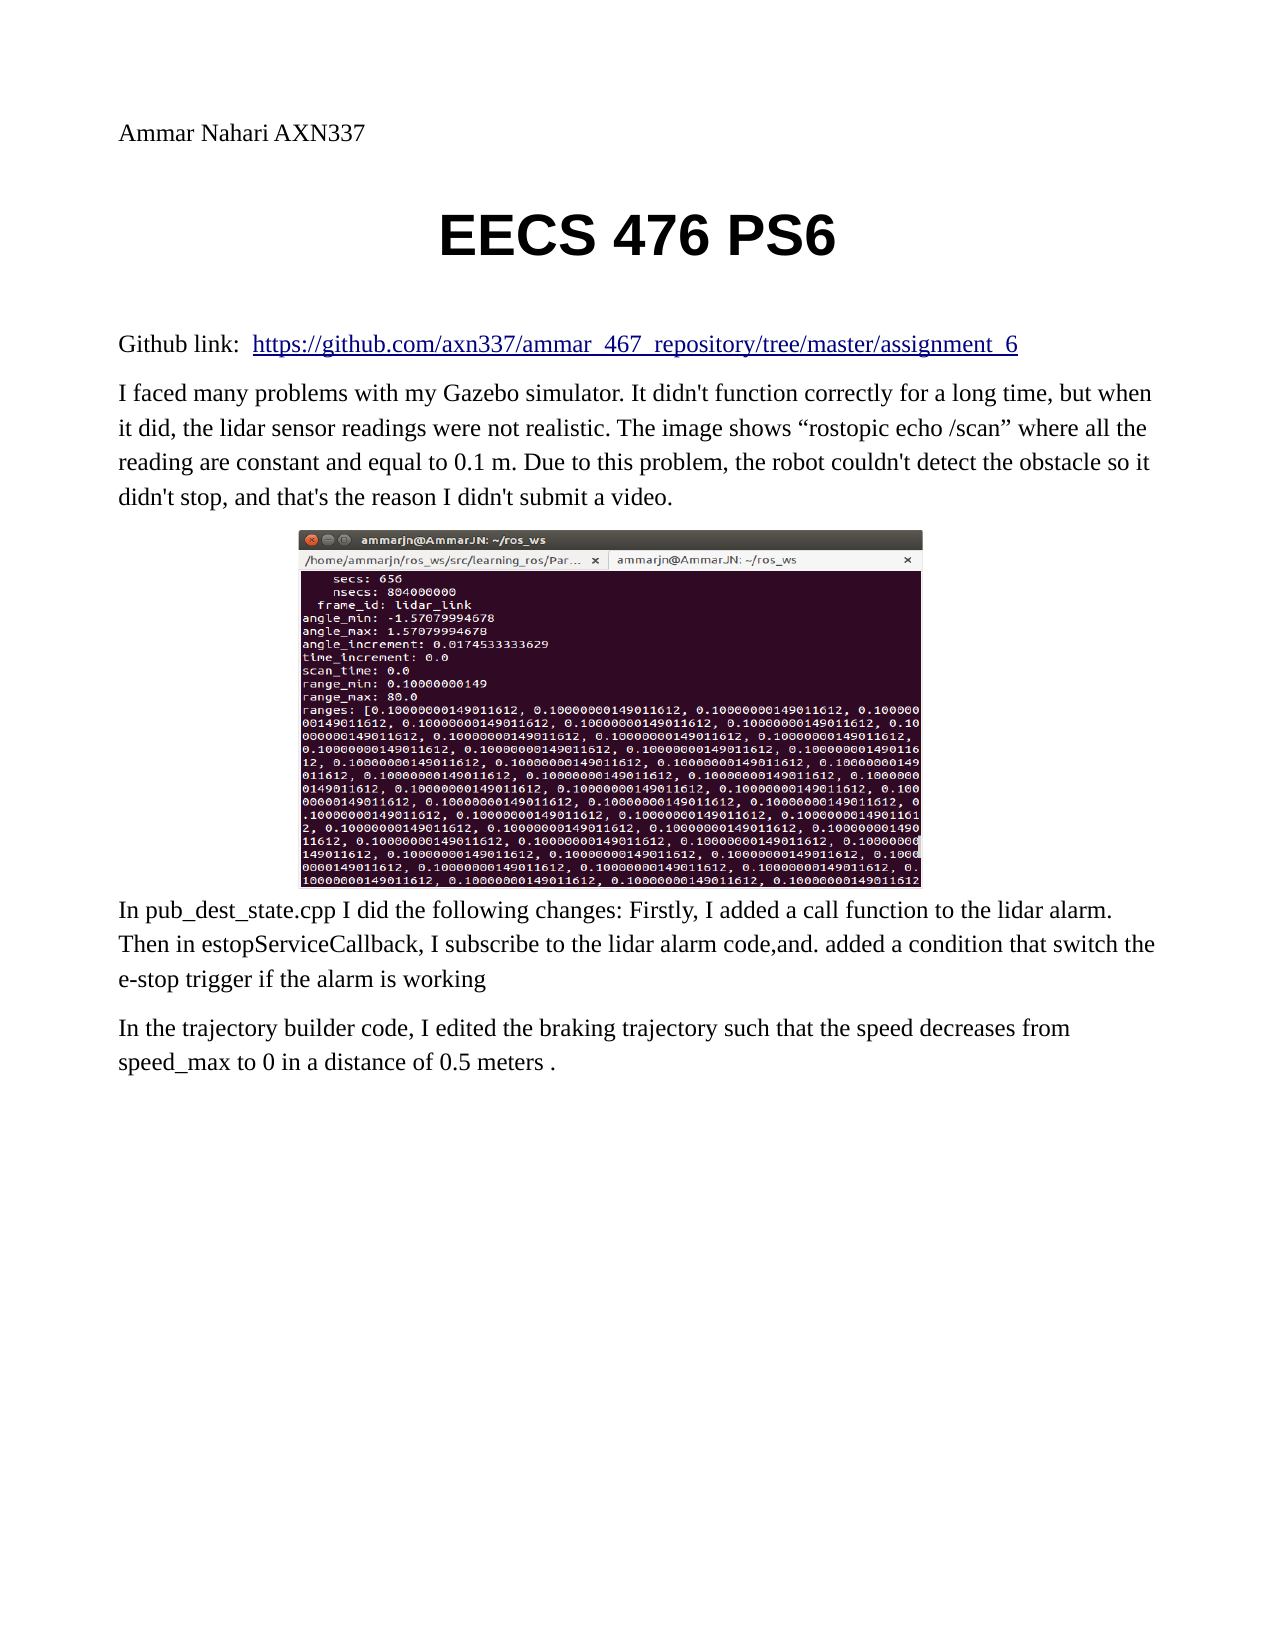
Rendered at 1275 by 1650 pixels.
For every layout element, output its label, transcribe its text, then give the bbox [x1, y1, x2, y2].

picture [298, 530, 923, 889]
text I faced many problems with my Gazebo simulator. It didn't function correctly for a long time, but when it did, the lidar sensor readings were not realistic. The image shows “rostopic echo /scan” where all the reading are constant and equal to 0.1 m. Due to this problem, the robot couldn't detect the obstacle so it didn't stop, and that's the reason I didn't submit a video. [118, 378, 1157, 511]
text In the trajectory builder code, I edited the braking trajectory such that the speed decreases from speed_max to 0 in a distance of 0.5 meters . [118, 1013, 1157, 1076]
title EECS 476 PS6 [118, 201, 1157, 268]
text In pub_dest_state.cpp I did the following changes: Firstly, I added a call function to the lidar alarm. Then in estopServiceCallback, I subscribe to the lidar alarm code,and. added a condition that switch the e-stop trigger if the alarm is working [118, 531, 1157, 992]
text Github link: https://github.com/axn337/ammar_467_repository/tree/master/assignment_6 [118, 329, 1157, 358]
text Ammar Nahari AXN337 [118, 118, 1157, 147]
